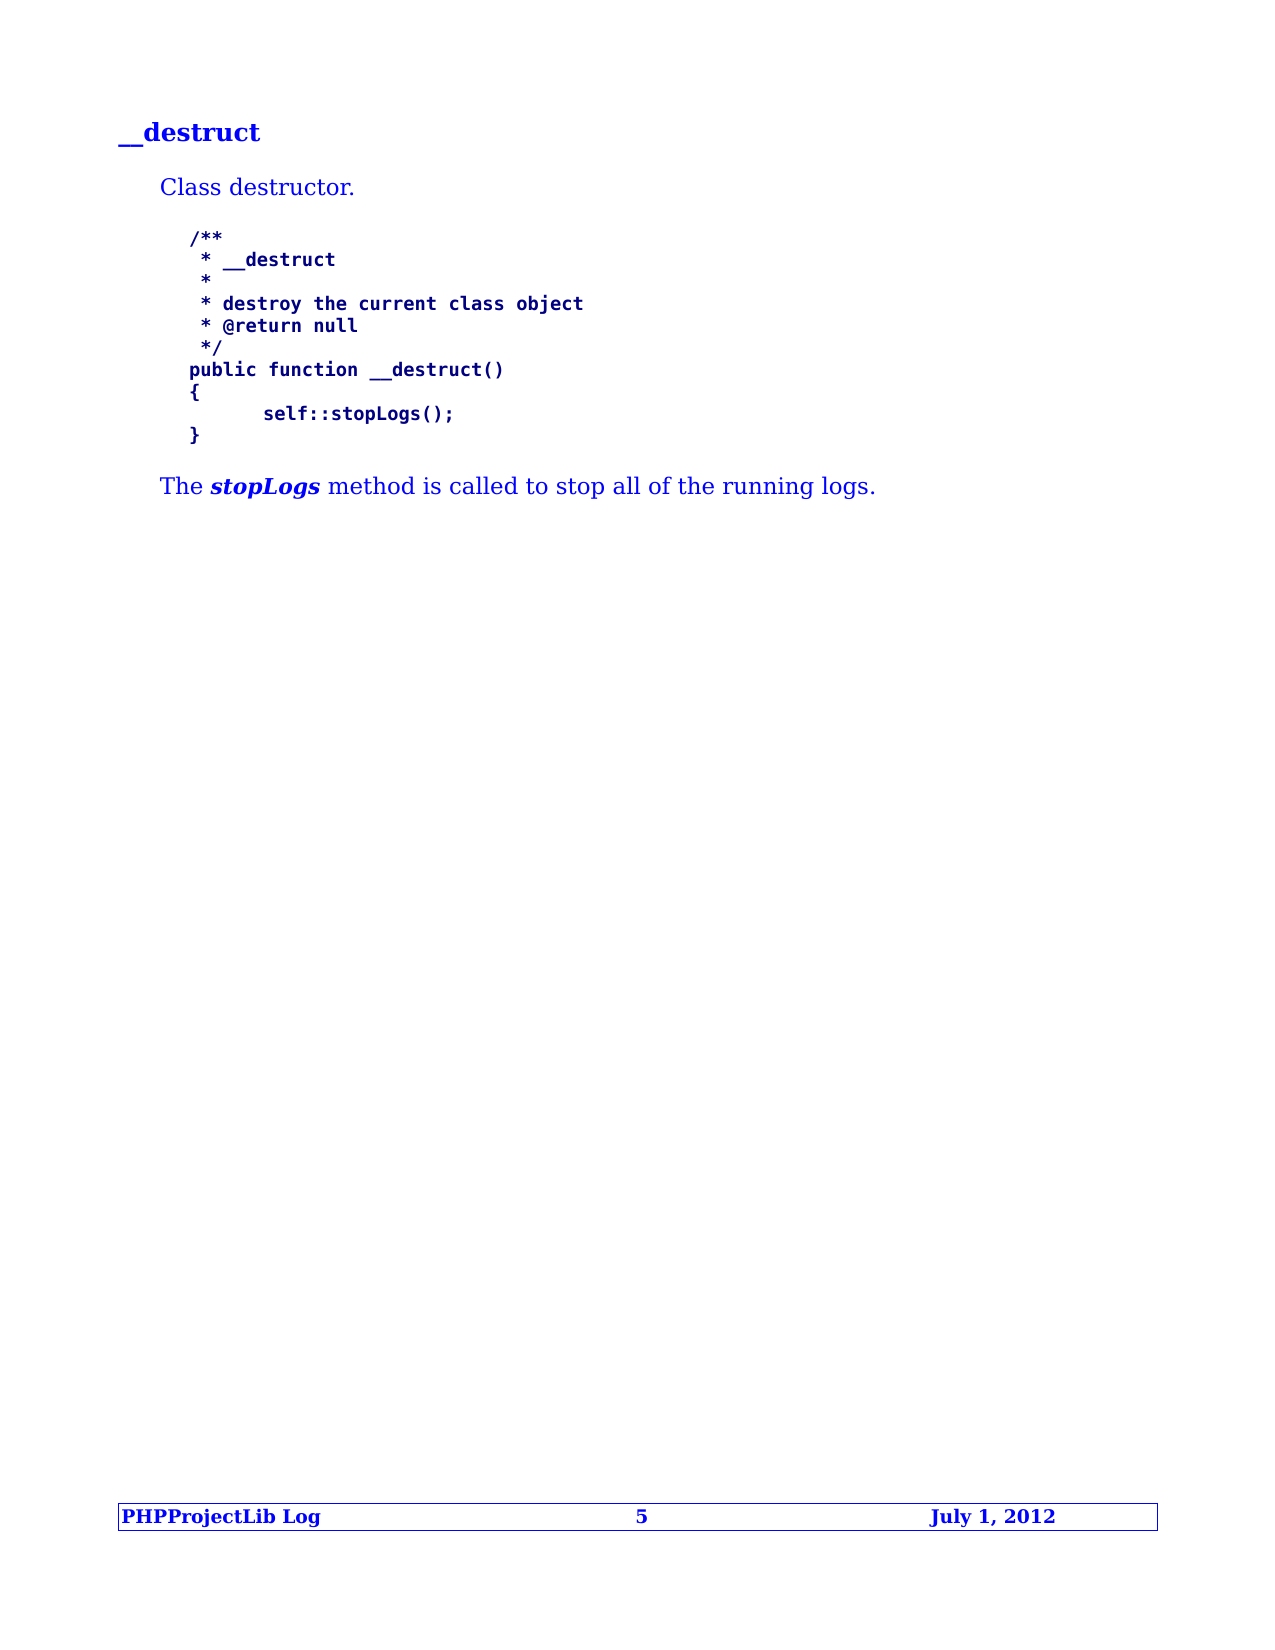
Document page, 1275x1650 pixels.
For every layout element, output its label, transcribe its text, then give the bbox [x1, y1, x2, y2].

list } [189, 424, 1157, 446]
text Class destructor. [159, 174, 1157, 201]
list public function __destruct() [189, 359, 1157, 381]
text The stopLogs method is called to stop all of the running logs. [159, 473, 1157, 499]
list * destroy the current class object [189, 293, 1157, 315]
list { [189, 381, 1157, 402]
list * @return null [189, 315, 1157, 337]
list self::stopLogs(); [189, 402, 1157, 424]
list * __destruct [189, 249, 1157, 271]
title __destruct [118, 118, 1157, 147]
list * [189, 271, 1157, 293]
list /** [189, 227, 1157, 249]
list */ [189, 337, 1157, 359]
